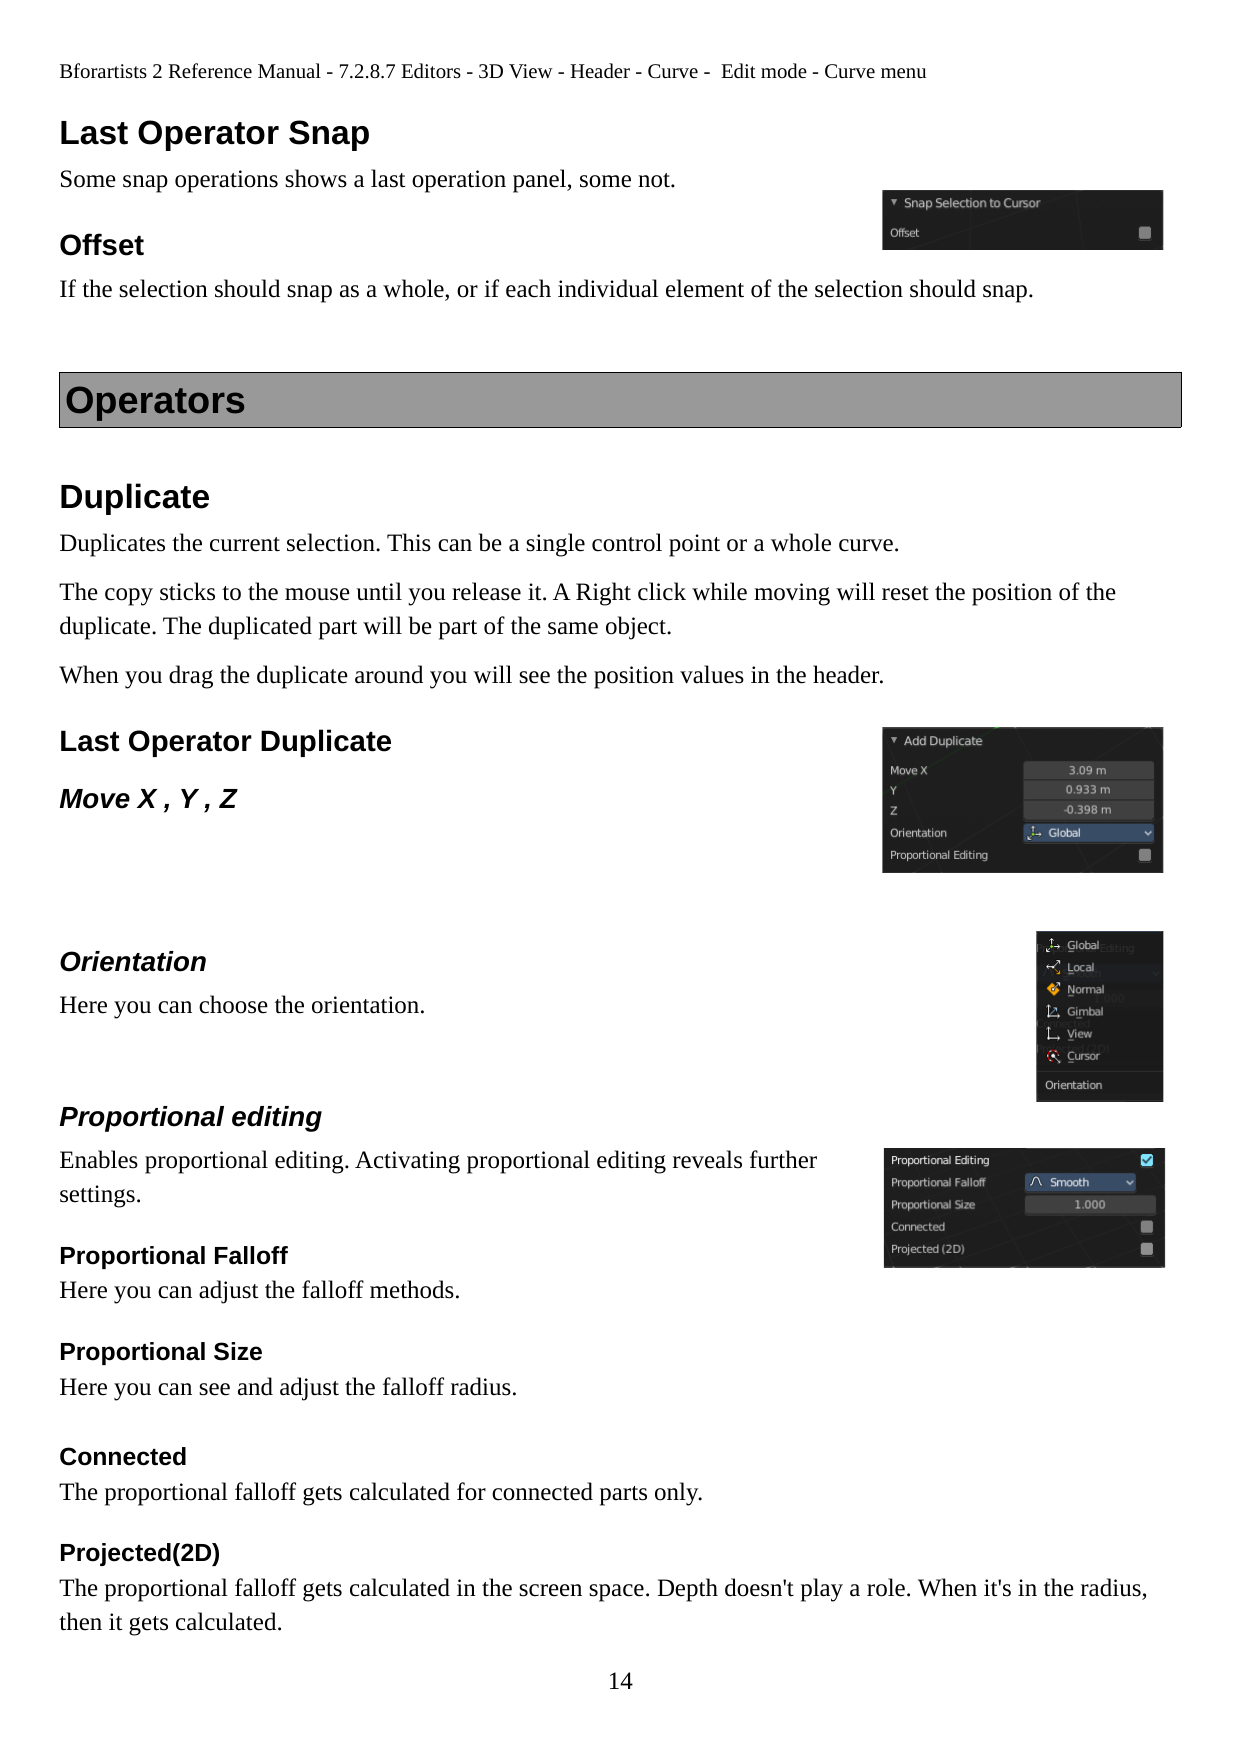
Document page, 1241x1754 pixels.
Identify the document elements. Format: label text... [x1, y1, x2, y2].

text Duplicates the current selection. This can be a single control point or a whole curve. [59, 528, 1181, 557]
text Enables proportional editing. Activating proportional editing reveals further settings. [59, 1145, 1181, 1208]
text The copy sticks to the mouse until you release it. A Right click while moving will reset the position of the duplicate. The duplicated part will be part of the same object. [59, 577, 1181, 640]
subtitle [1164, 945, 1181, 977]
picture [883, 1148, 1166, 1268]
subtitle Duplicate [59, 477, 1181, 515]
subtitle Proportional editing [59, 1100, 1181, 1132]
subtitle Last Operator Duplicate [59, 724, 1181, 758]
picture [882, 727, 1164, 873]
text When you drag the duplicate around you will see the position values in the header. [59, 660, 1181, 689]
text Here you can choose the orientation. [59, 990, 1036, 1018]
subtitle Proportional Falloff [59, 1241, 1181, 1269]
picture [882, 190, 1164, 250]
subtitle Last Operator Snap [59, 113, 1181, 151]
text Here you can adjust the falloff methods. [59, 1276, 1181, 1304]
subtitle Orientation [59, 945, 1036, 977]
text If the selection should snap as a whole, or if each individual element of the selection should snap. [59, 274, 1181, 302]
text The proportional falloff gets calculated in the screen space. Depth doesn't play a role. When it's in the radius, then it gets calculated. [59, 1573, 1181, 1636]
picture [1036, 931, 1164, 1102]
text Some snap operations shows a last operation panel, some not. [59, 164, 1181, 192]
subtitle Projected(2D) [59, 1538, 1181, 1567]
subtitle [1164, 783, 1181, 815]
text The proportional falloff gets calculated for connected parts only. [59, 1477, 1181, 1505]
text Here you can see and adjust the falloff radius. [59, 1372, 1181, 1401]
subtitle Connected [59, 1442, 1181, 1470]
subtitle Proportional Size [59, 1337, 1181, 1366]
subtitle Move X , Y , Z [59, 783, 882, 815]
subtitle Offset [59, 227, 1181, 261]
table_header Operators [60, 373, 1181, 427]
